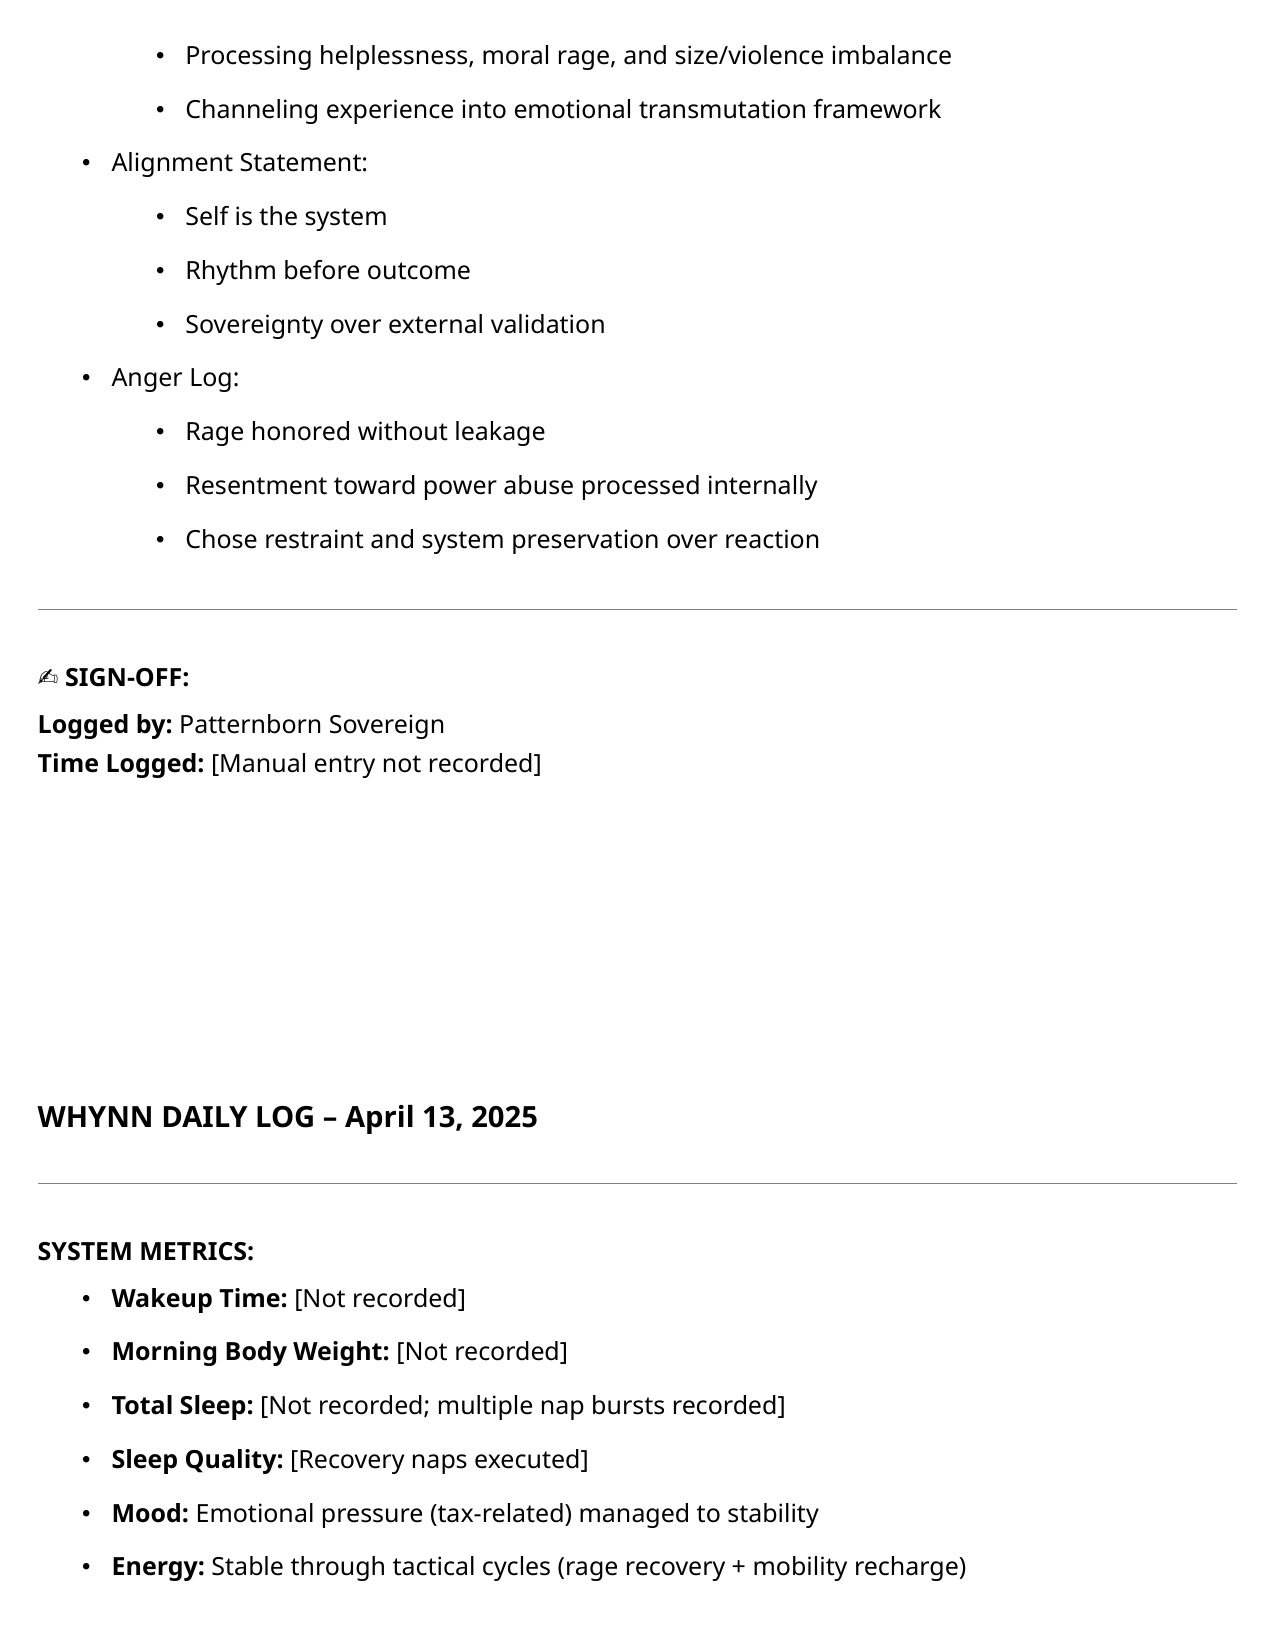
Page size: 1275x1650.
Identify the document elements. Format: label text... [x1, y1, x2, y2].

list Resentment toward power abuse processed internally [156, 467, 1237, 502]
text Logged by: Patternborn Sovereign Time Logged: [Manual entry not recorded] [37, 706, 1237, 779]
list Alignment Statement: [82, 145, 1237, 179]
list Rage honored without leakage [156, 414, 1237, 448]
list Total Sleep: [Not recorded; multiple nap bursts recorded] [82, 1388, 1237, 1422]
list Sleep Quality: [Recovery naps executed] [82, 1442, 1237, 1476]
list Processing helplessness, moral rage, and size/violence imbalance [156, 37, 1237, 72]
list Self is the system [156, 199, 1237, 233]
list Channeling experience into emotional transmutation framework [156, 91, 1237, 125]
list Chose restraint and system preservation over reaction [156, 521, 1237, 555]
list Sovereignty over external validation [156, 306, 1237, 340]
list Energy: Stable through tactical cycles (rage recovery + mobility recharge) [82, 1549, 1237, 1583]
subtitle WHYNN DAILY LOG – April 13, 2025 [37, 1097, 1237, 1136]
list Morning Body Weight: [Not recorded] [82, 1334, 1237, 1368]
list Anger Log: [82, 360, 1237, 394]
list Rhythm before outcome [156, 252, 1237, 287]
subtitle ✍️ SIGN-OFF: [37, 660, 1237, 694]
list Wakeup Time: [Not recorded] [82, 1280, 1237, 1314]
list Mood: Emotional pressure (tax-related) managed to stability [82, 1495, 1237, 1529]
subtitle SYSTEM METRICS: [37, 1234, 1237, 1268]
